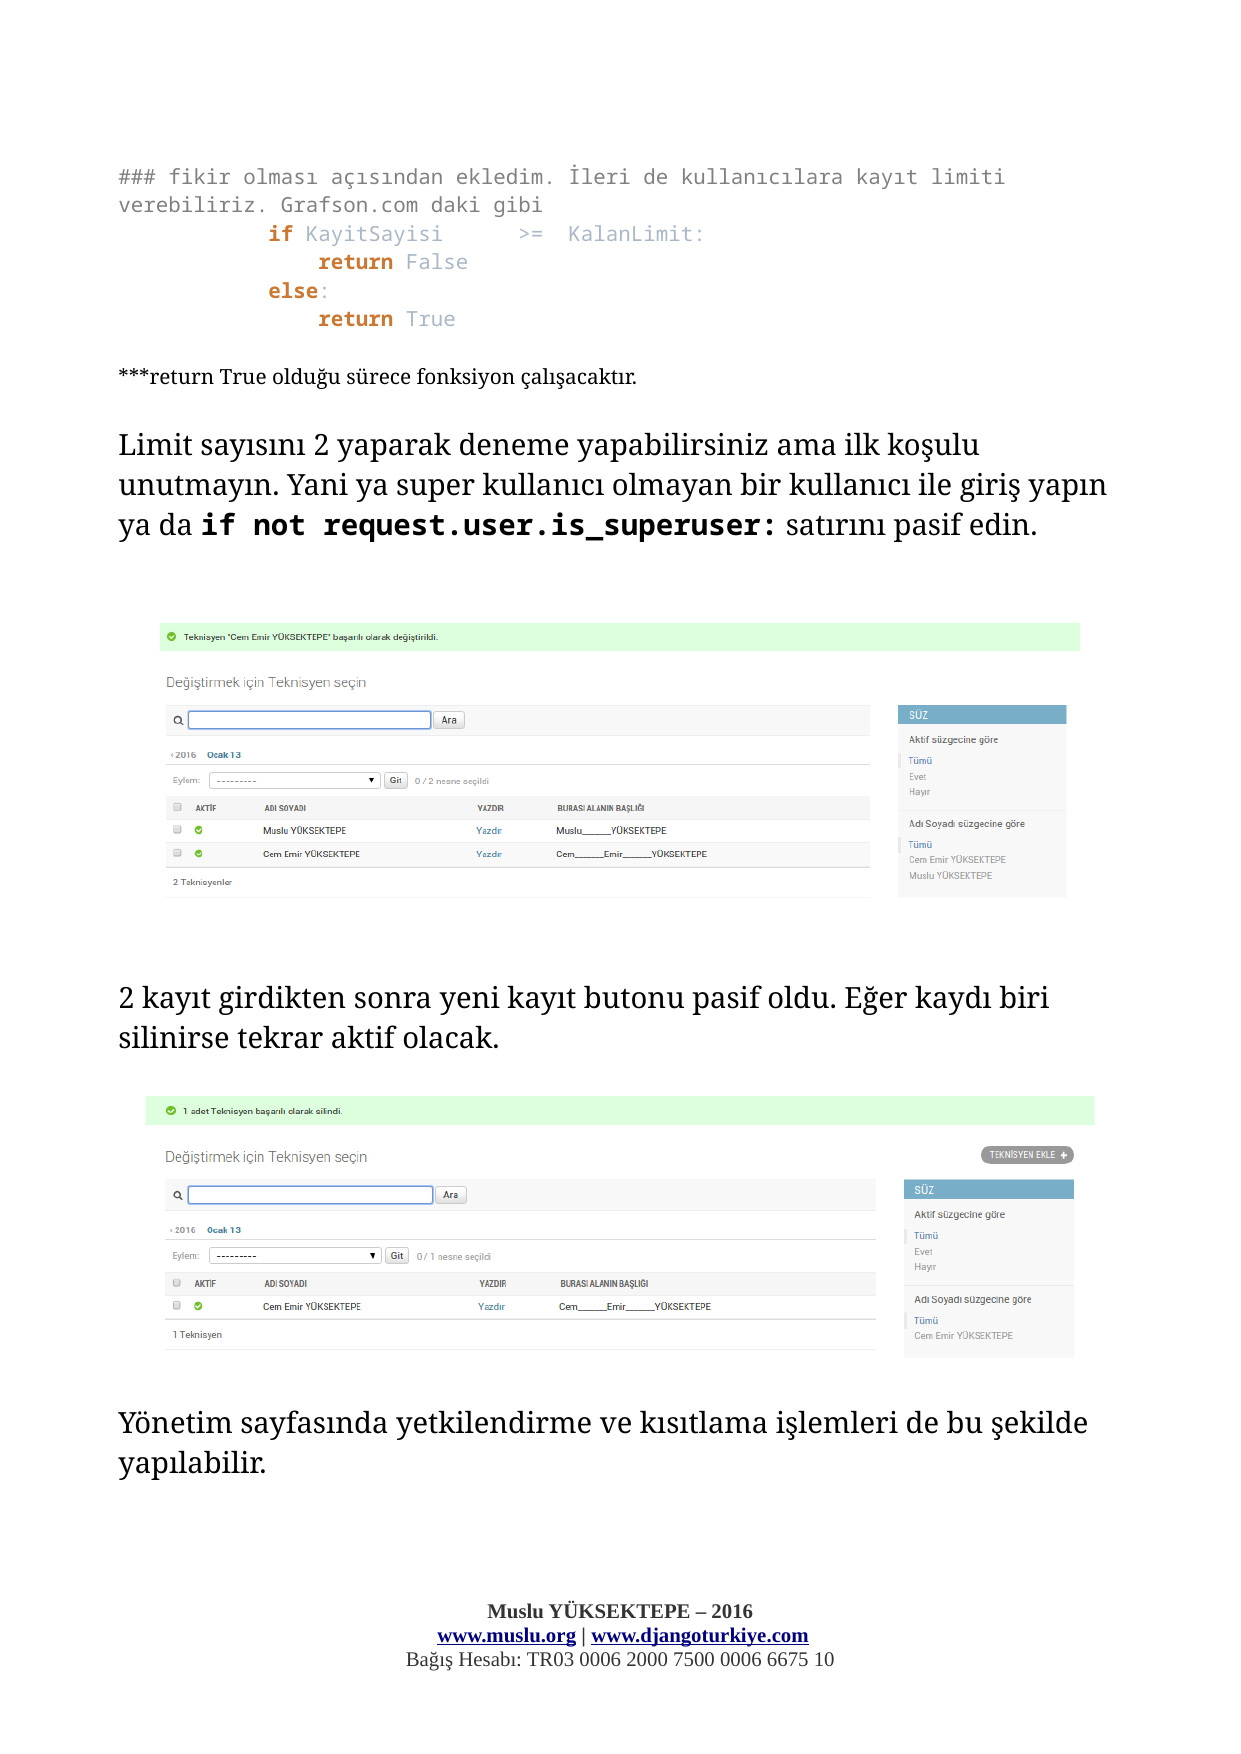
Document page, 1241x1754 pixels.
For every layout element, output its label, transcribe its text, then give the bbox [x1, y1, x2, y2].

text if KayitSayisi >= KalanLimit: [118, 219, 1122, 247]
text Yönetim sayfasında yetkilendirme ve kısıtlama işlemleri de bu şekilde yapılabilir. [118, 1402, 1122, 1482]
text Limit sayısını 2 yaparak deneme yapabilirsiniz ama ilk koşulu unutmayın. Yani ya super kullanıcı olmayan bir kullanıcı ile giriş yapın ya da if not request.user.is_superuser: satırını pasif edin. [118, 424, 1122, 544]
text else: [118, 276, 1122, 304]
text ### fikir olması açısından ekledim. İleri de kullanıcılara kayıt limiti verebiliriz. Grafson.com daki gibi [118, 162, 1122, 219]
text ***return True olduğu sürece fonksiyon çalışacaktır. [118, 362, 1122, 391]
picture [159, 623, 1081, 898]
text return True [118, 304, 1122, 333]
text 2 kayıt girdikten sonra yeni kayıt butonu pasif oldu. Eğer kaydı biri silinirse tekrar aktif olacak. [118, 977, 1122, 1057]
text return False [118, 247, 1122, 276]
picture [145, 1096, 1095, 1363]
